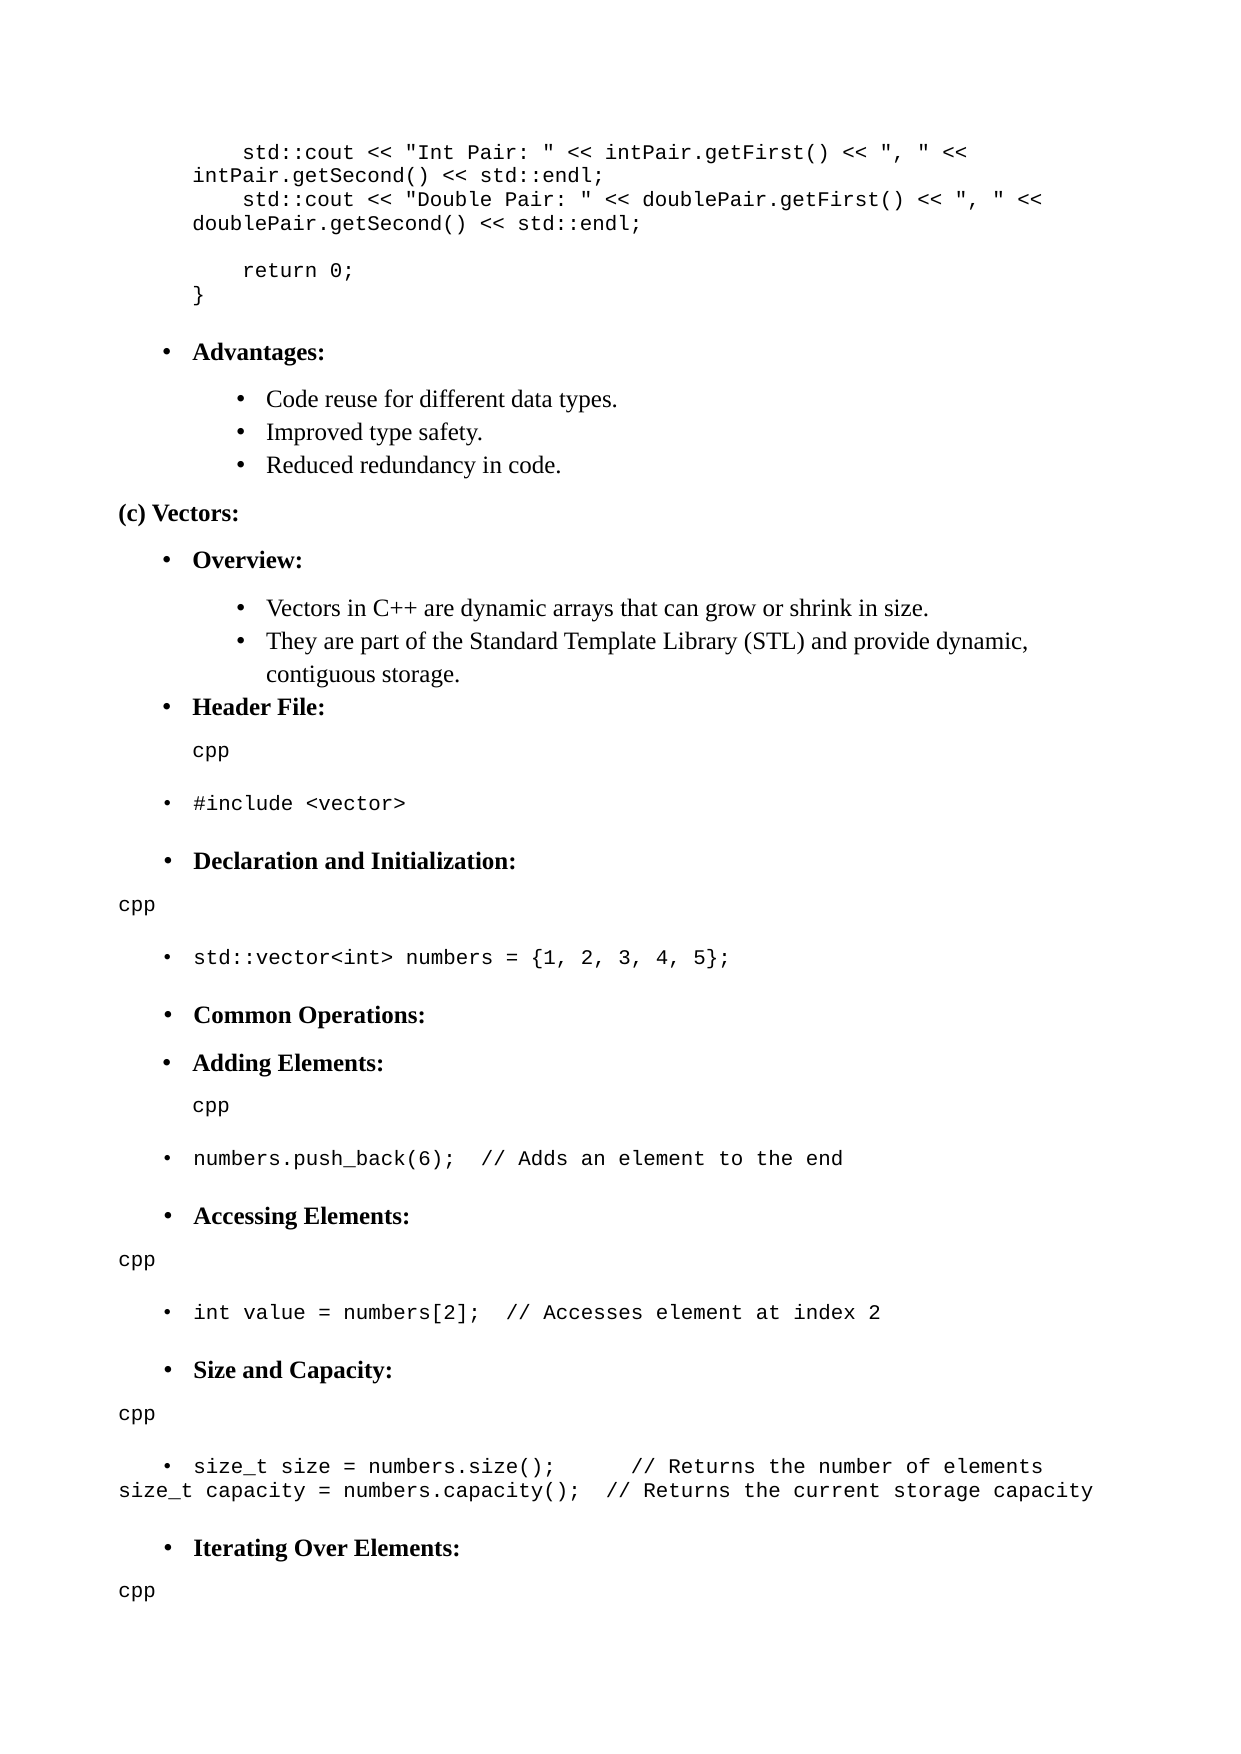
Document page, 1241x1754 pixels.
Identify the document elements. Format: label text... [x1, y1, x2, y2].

text cpp [118, 1403, 1122, 1427]
list Code reuse for different data types. [236, 384, 1122, 413]
list int value = numbers[2]; // Accesses element at index 2 [164, 1302, 1122, 1326]
text (c) Vectors: [118, 498, 1122, 527]
list Advantages: [162, 337, 1122, 366]
list Reduced redundancy in code. [236, 450, 1122, 479]
text size_t capacity = numbers.capacity(); // Returns the current storage capacity [118, 1480, 1122, 1503]
list Vectors in C++ are dynamic arrays that can grow or shrink in size. [236, 593, 1122, 622]
list cpp [162, 740, 1122, 763]
list Common Operations: [164, 1000, 1122, 1029]
list Improved type safety. [236, 417, 1122, 446]
text cpp [118, 894, 1122, 917]
list std::cout << "Double Pair: " << doublePair.getFirst() << ", " << doublePair.getSecond() << std::endl; [162, 189, 1122, 236]
list They are part of the Standard Template Library (STL) and provide dynamic, contiguous storage. [236, 626, 1122, 688]
list Accessing Elements: [164, 1201, 1122, 1230]
list } [162, 284, 1122, 307]
list std::vector<int> numbers = {1, 2, 3, 4, 5}; [164, 947, 1122, 971]
list Size and Capacity: [164, 1355, 1122, 1384]
list size_t size = numbers.size(); // Returns the number of elements [164, 1456, 1122, 1480]
list Adding Elements: [162, 1048, 1122, 1076]
list Declaration and Initialization: [164, 846, 1122, 875]
list Overview: [162, 546, 1122, 574]
text cpp [118, 1249, 1122, 1273]
text cpp [118, 1580, 1122, 1604]
list Iterating Over Elements: [164, 1533, 1122, 1562]
list #include <vector> [164, 793, 1122, 817]
list numbers.push_back(6); // Adds an element to the end [164, 1148, 1122, 1172]
list return 0; [162, 260, 1122, 284]
list std::cout << "Int Pair: " << intPair.getFirst() << ", " << intPair.getSecond() << std::endl; [162, 142, 1122, 189]
list cpp [162, 1095, 1122, 1119]
list Header File: [162, 692, 1122, 721]
